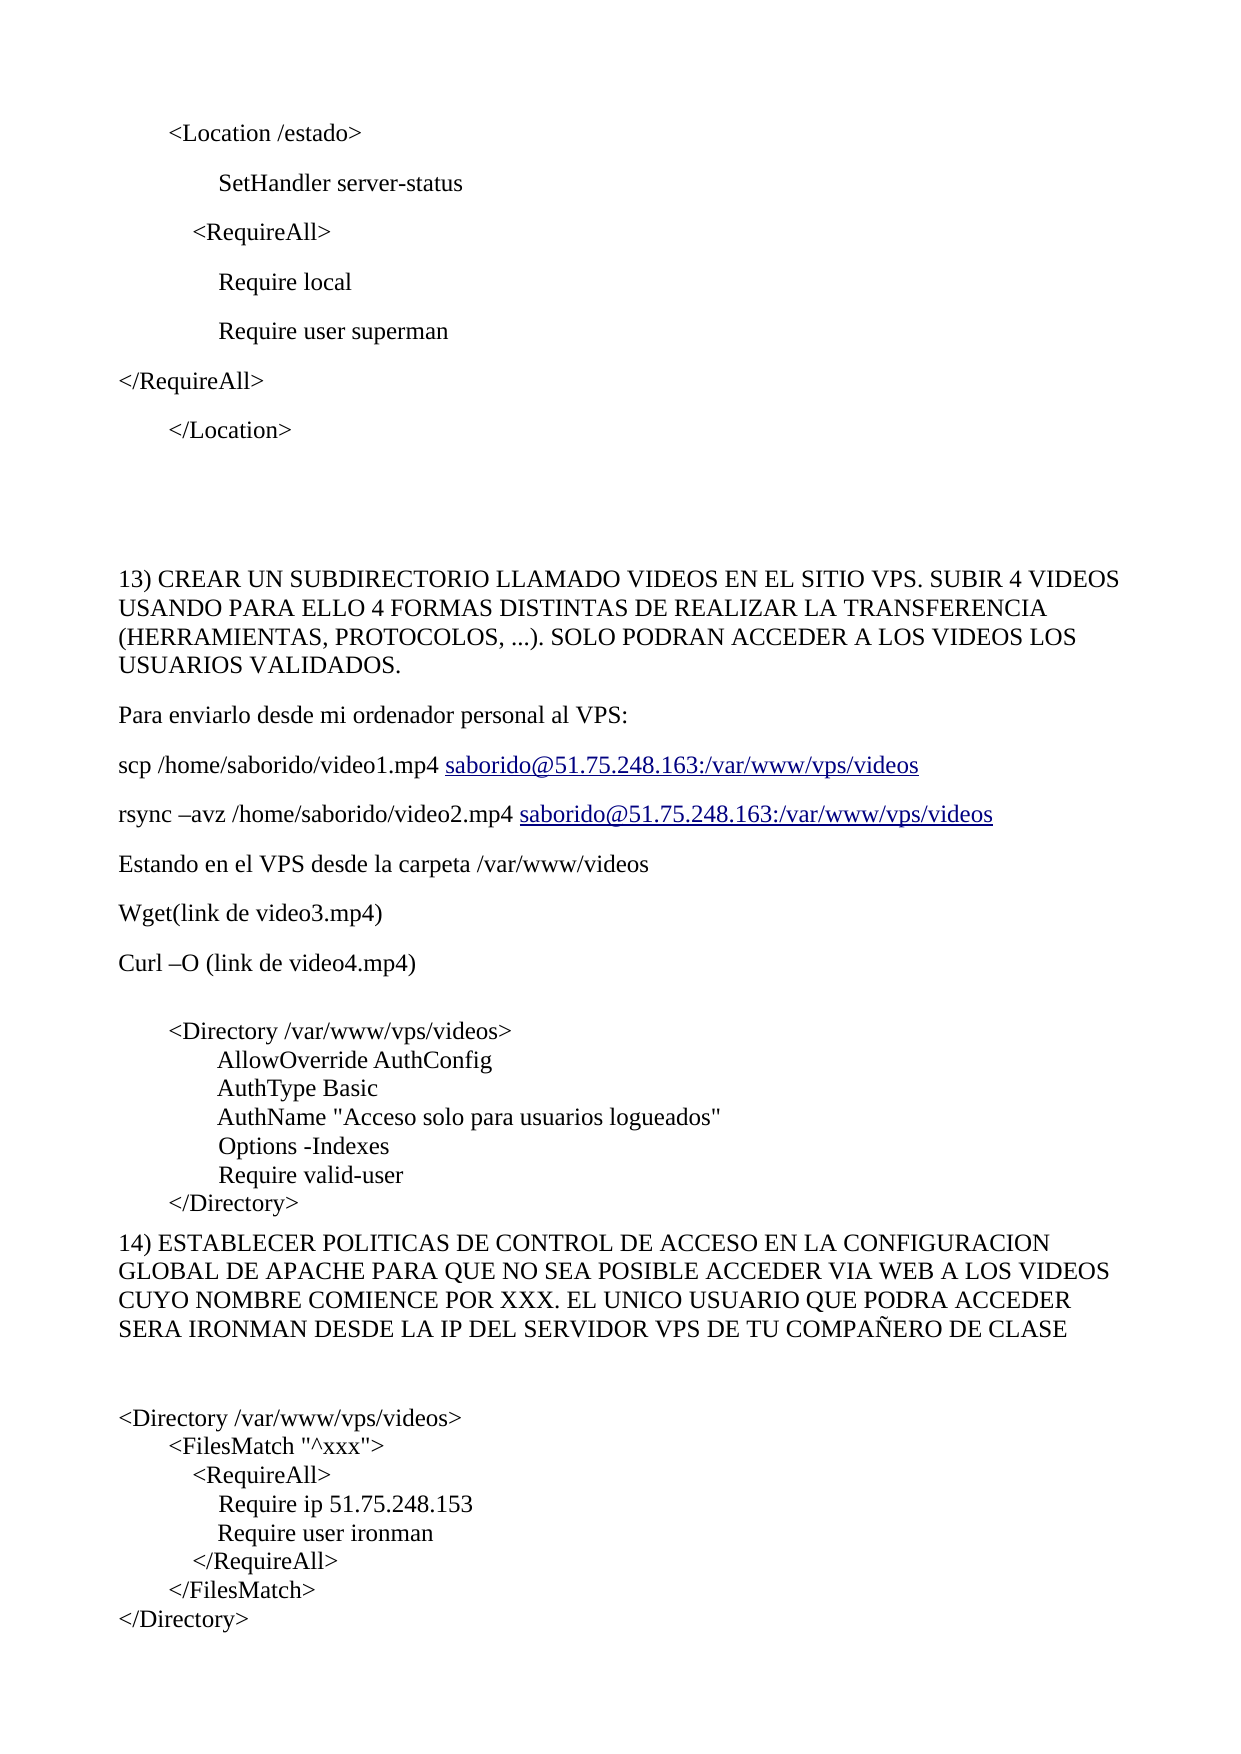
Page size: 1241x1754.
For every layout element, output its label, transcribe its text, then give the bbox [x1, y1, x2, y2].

text <Directory /var/www/vps/videos> [118, 1016, 1122, 1045]
text </RequireAll> [118, 366, 1122, 395]
text AuthName "Acceso solo para usuarios logueados" [118, 1102, 1122, 1131]
text rsync –avz /home/saborido/video2.mp4 saborido@51.75.248.163:/var/www/vps/videos [118, 799, 1122, 828]
text <RequireAll> [192, 1460, 1122, 1489]
text </Directory> [118, 1604, 1122, 1633]
text </Directory> [118, 1188, 1122, 1217]
text Require ip 51.75.248.153 [118, 1489, 1122, 1518]
text <Location /estado> [118, 118, 1122, 147]
text <RequireAll> [118, 217, 1122, 246]
text </Location> [118, 416, 1122, 444]
text AuthType Basic [118, 1073, 1122, 1102]
text Options -Indexes [118, 1131, 1122, 1160]
text Require user ironman [118, 1518, 1122, 1546]
text Wget(link de video3.mp4) [118, 898, 1122, 927]
text </FilesMatch> [118, 1575, 1122, 1604]
text Require user superman [118, 316, 1122, 345]
text AllowOverride AuthConfig [118, 1045, 1122, 1073]
text Para enviarlo desde mi ordenador personal al VPS: [118, 700, 1122, 729]
text 14) ESTABLECER POLITICAS DE CONTROL DE ACCESO EN LA CONFIGURACION GLOBAL DE APACHE PARA QUE NO SEA POSIBLE ACCEDER VIA WEB A LOS VIDEOS CUYO NOMBRE COMIENCE POR XXX. EL UNICO USUARIO QUE PODRA ACCEDER SERA IRONMAN DESDE LA IP DEL SERVIDOR VPS DE TU COMPAÑERO DE CLASE [118, 1228, 1122, 1343]
text scp /home/saborido/video1.mp4 saborido@51.75.248.163:/var/www/vps/videos [118, 750, 1122, 778]
text <Directory /var/www/vps/videos> [118, 1403, 1122, 1431]
text Require local [118, 267, 1122, 296]
text 13) CREAR UN SUBDIRECTORIO LLAMADO VIDEOS EN EL SITIO VPS. SUBIR 4 VIDEOS USANDO PARA ELLO 4 FORMAS DISTINTAS DE REALIZAR LA TRANSFERENCIA (HERRAMIENTAS, PROTOCOLOS, ...). SOLO PODRAN ACCEDER A LOS VIDEOS LOS USUARIOS VALIDADOS. [118, 564, 1122, 679]
text SetHandler server-status [118, 168, 1122, 196]
text Estando en el VPS desde la carpeta /var/www/videos [118, 849, 1122, 878]
text Require valid-user [118, 1160, 1122, 1188]
text <FilesMatch "^xxx"> [118, 1431, 1122, 1460]
text Curl –O (link de video4.mp4) [118, 948, 1122, 977]
text </RequireAll> [118, 1546, 1122, 1575]
